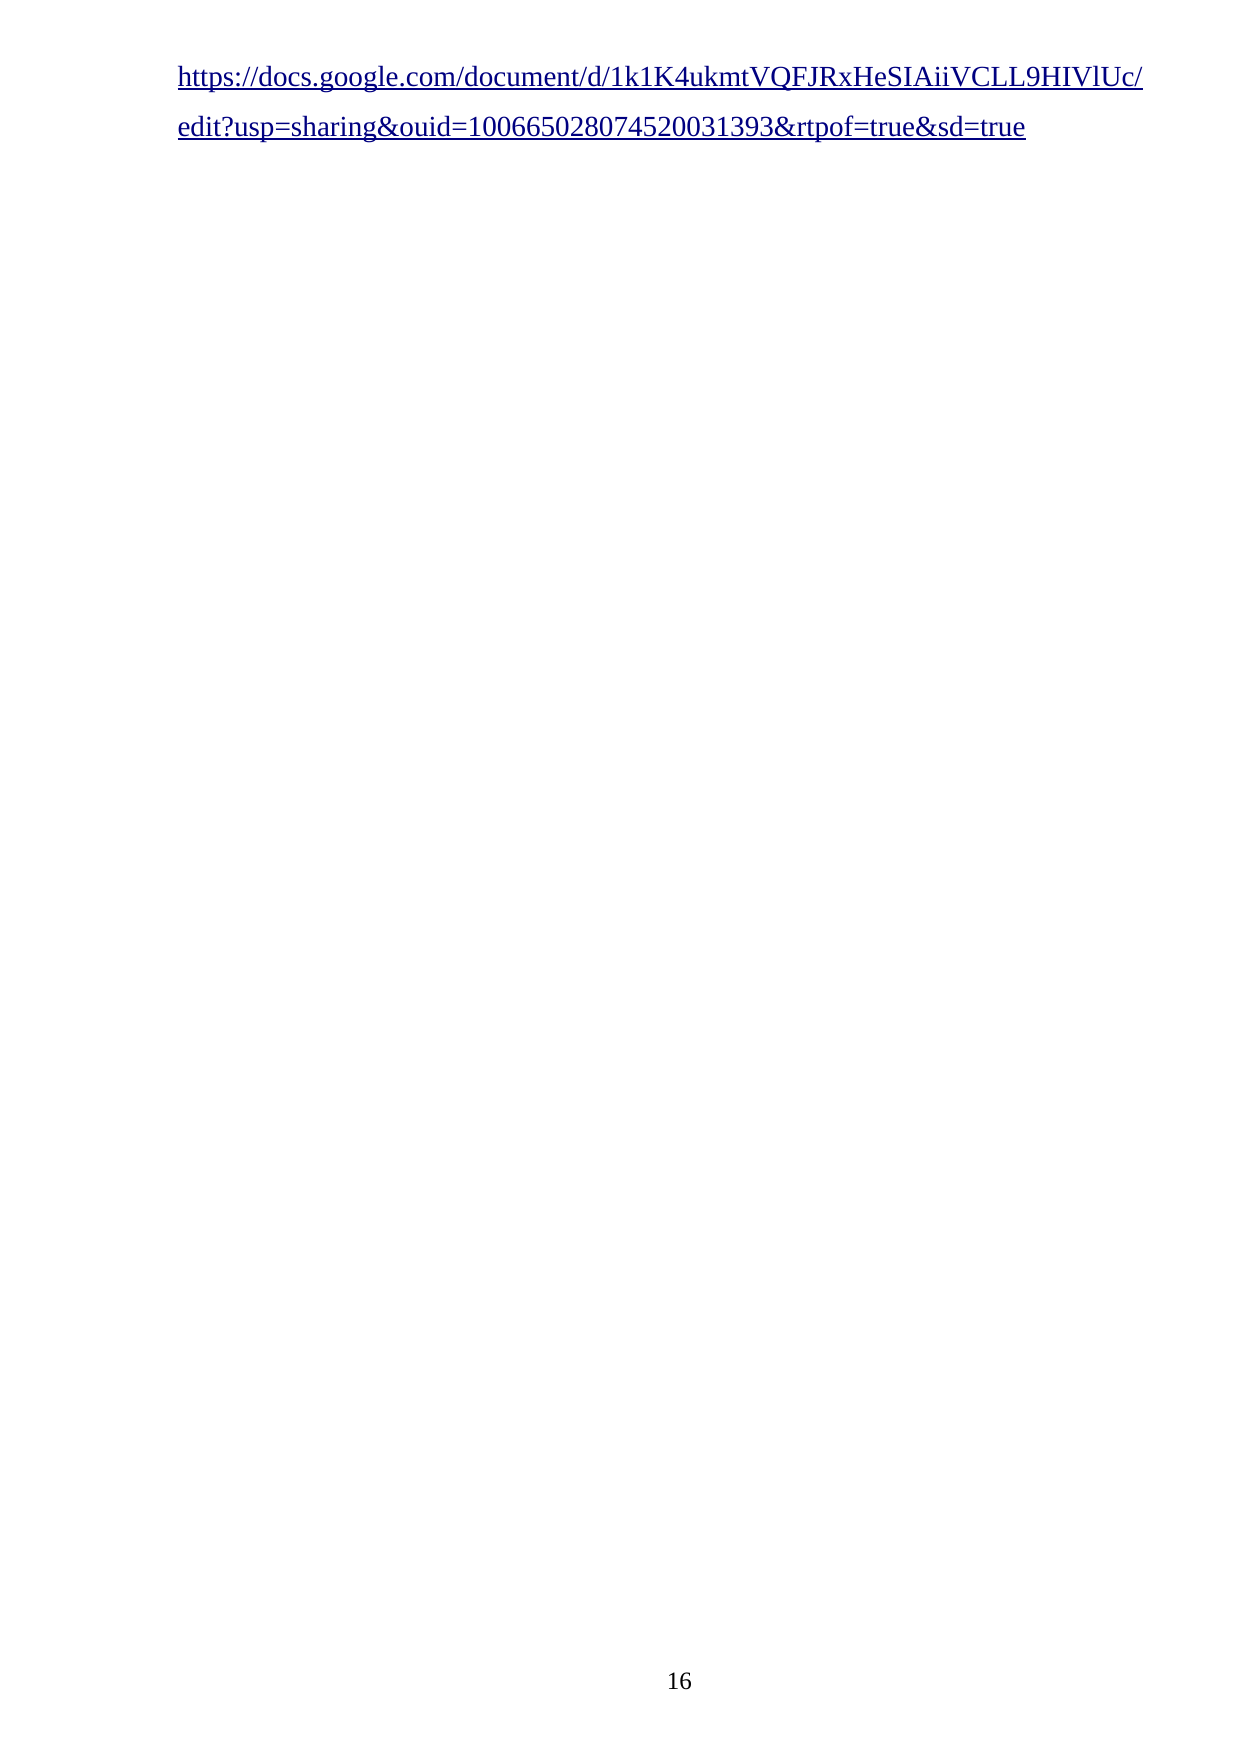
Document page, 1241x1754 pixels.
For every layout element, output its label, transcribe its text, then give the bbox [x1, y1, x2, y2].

text https://docs.google.com/document/d/1k1K4ukmtVQFJRxHeSIAiiVCLL9HIVlUc/edit?usp=sharing&ouid=100665028074520031393&rtpof=true&sd=true [177, 59, 1181, 143]
